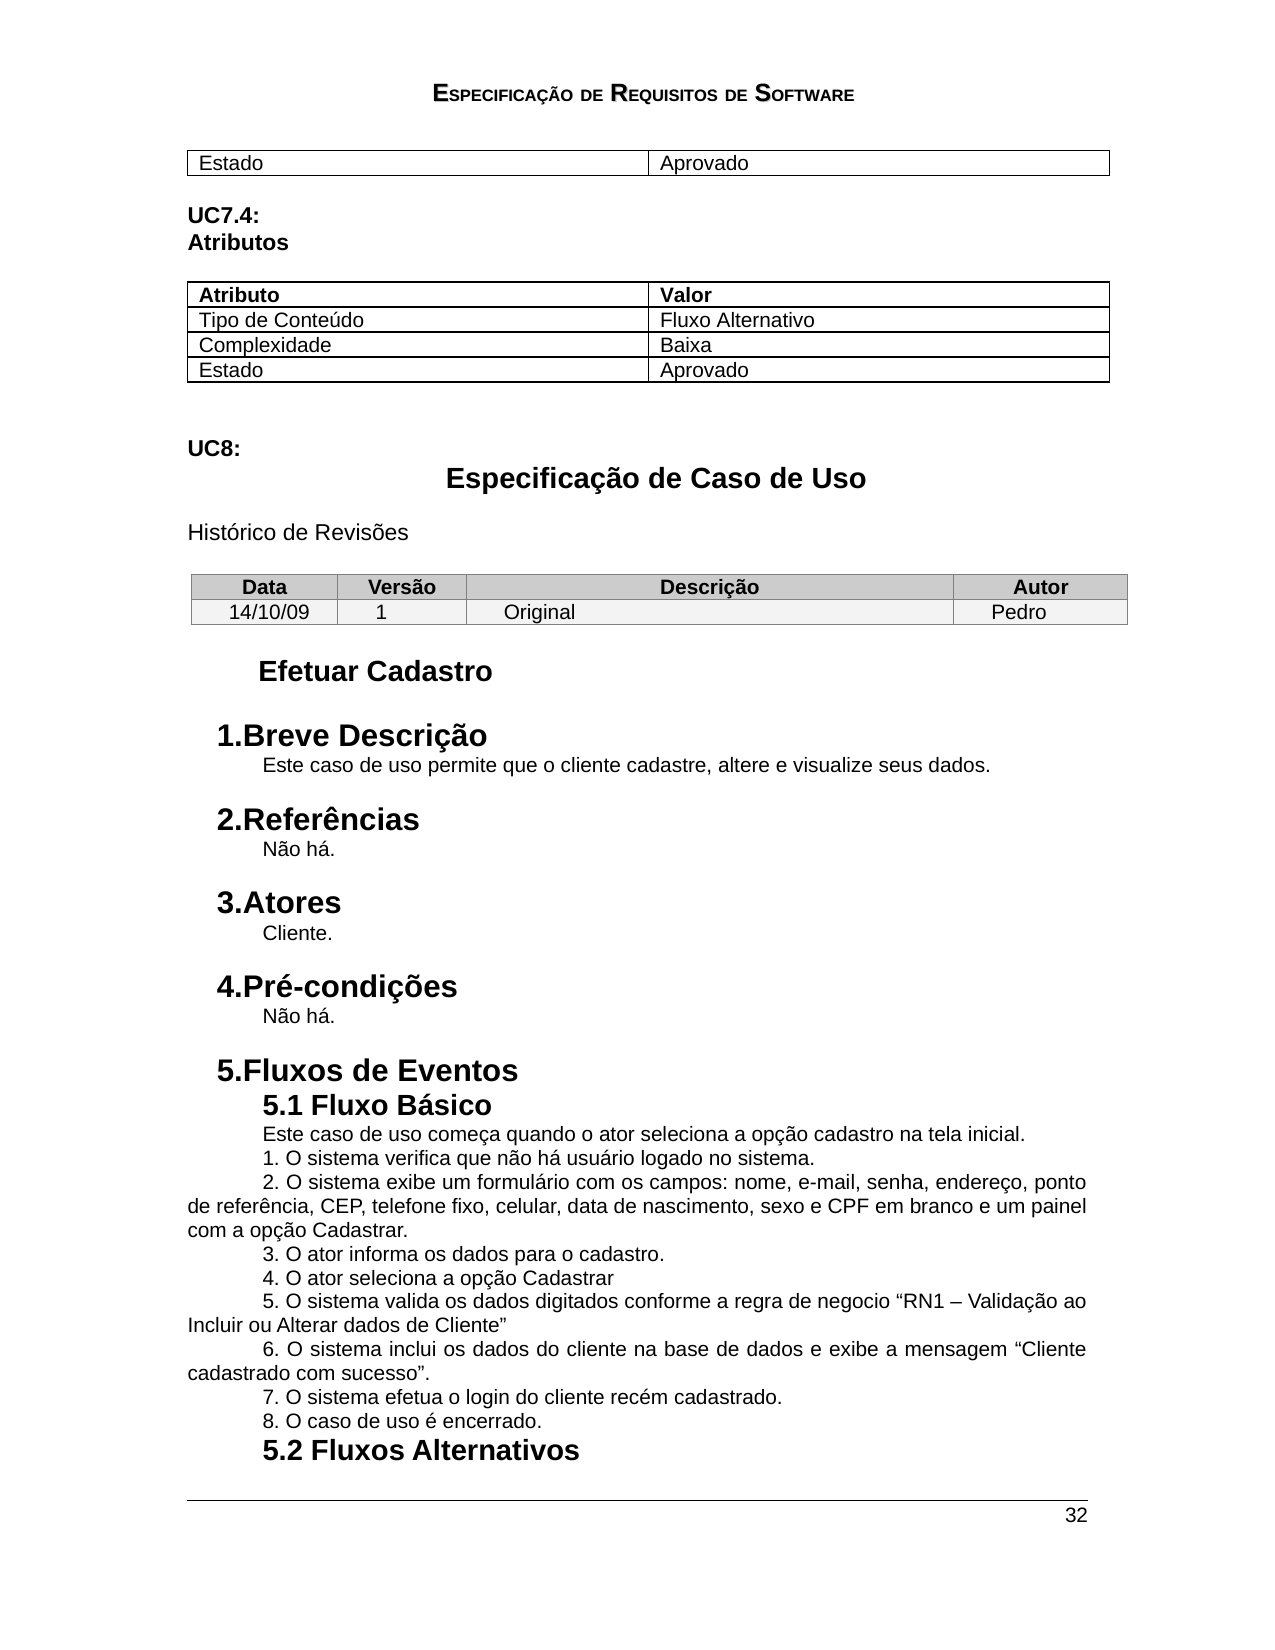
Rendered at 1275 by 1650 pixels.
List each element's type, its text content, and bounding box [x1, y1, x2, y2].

text 5. O sistema valida os dados digitados conforme a regra de negocio “RN1 – Validação ao Incluir ou Alterar dados de Cliente” [187, 1289, 1088, 1337]
subtitle Referências [187, 801, 1088, 837]
table_cell Aprovado [649, 151, 1109, 175]
text 6. O sistema inclui os dados do cliente na base de dados e exibe a mensagem “Cliente cadastrado com sucesso”. [187, 1337, 1088, 1385]
text 2. O sistema exibe um formulário com os campos: nome, e-mail, senha, endereço, ponto de referência, CEP, telefone fixo, celular, data de nascimento, sexo e CPF em branco e um painel com a opção Cadastrar. [187, 1169, 1088, 1241]
text Este caso de uso permite que o cliente cadastre, altere e visualize seus dados. [187, 753, 1088, 777]
subtitle 5.2 Fluxos Alternativos [187, 1433, 1088, 1467]
text 1. O sistema verifica que não há usuário logado no sistema. [187, 1146, 1088, 1169]
table_header Data [192, 575, 337, 599]
text Não há. [187, 837, 1088, 861]
table_cell Original [467, 600, 953, 624]
table_cell Tipo de Conteúdo [188, 308, 648, 331]
table_cell Complexidade [188, 333, 648, 356]
subtitle Fluxos de Eventos [187, 1052, 1088, 1088]
text 7. O sistema efetua o login do cliente recém cadastrado. [187, 1385, 1088, 1409]
table_cell Estado [188, 151, 648, 175]
subtitle Atores [187, 884, 1088, 920]
subtitle Pré-condições [187, 968, 1088, 1004]
table_header Atributo [188, 283, 648, 306]
table_cell 14/10/09 [192, 600, 337, 624]
table_header Descrição [467, 575, 953, 599]
table_header Autor [954, 575, 1127, 599]
text Efetuar Cadastro [187, 654, 1088, 688]
table_cell Aprovado [649, 358, 1109, 381]
text 8. O caso de uso é encerrado. [187, 1409, 1088, 1433]
text Não há. [187, 1004, 1088, 1028]
text Histórico de Revisões [187, 519, 1088, 545]
text UC8: [187, 435, 1088, 462]
table_cell Fluxo Alternativo [649, 308, 1109, 331]
text Especificação de Caso de Uso [225, 462, 1088, 495]
text 4. O ator seleciona a opção Cadastrar [187, 1265, 1088, 1289]
subtitle 5.1 Fluxo Básico [187, 1088, 1088, 1122]
table_header Valor [649, 283, 1109, 306]
text Atributos [187, 229, 1088, 255]
table_header Versão [338, 575, 466, 599]
text UC7.4: [187, 202, 1088, 229]
table_cell Baixa [649, 333, 1109, 356]
table_cell Pedro [954, 600, 1127, 624]
subtitle Breve Descrição [187, 717, 1088, 753]
table_cell Estado [188, 358, 648, 381]
text Este caso de uso começa quando o ator seleciona a opção cadastro na tela inicial. [187, 1122, 1088, 1146]
table_cell 1 [338, 600, 466, 624]
text 3. O ator informa os dados para o cadastro. [187, 1241, 1088, 1265]
text Cliente. [187, 920, 1088, 944]
